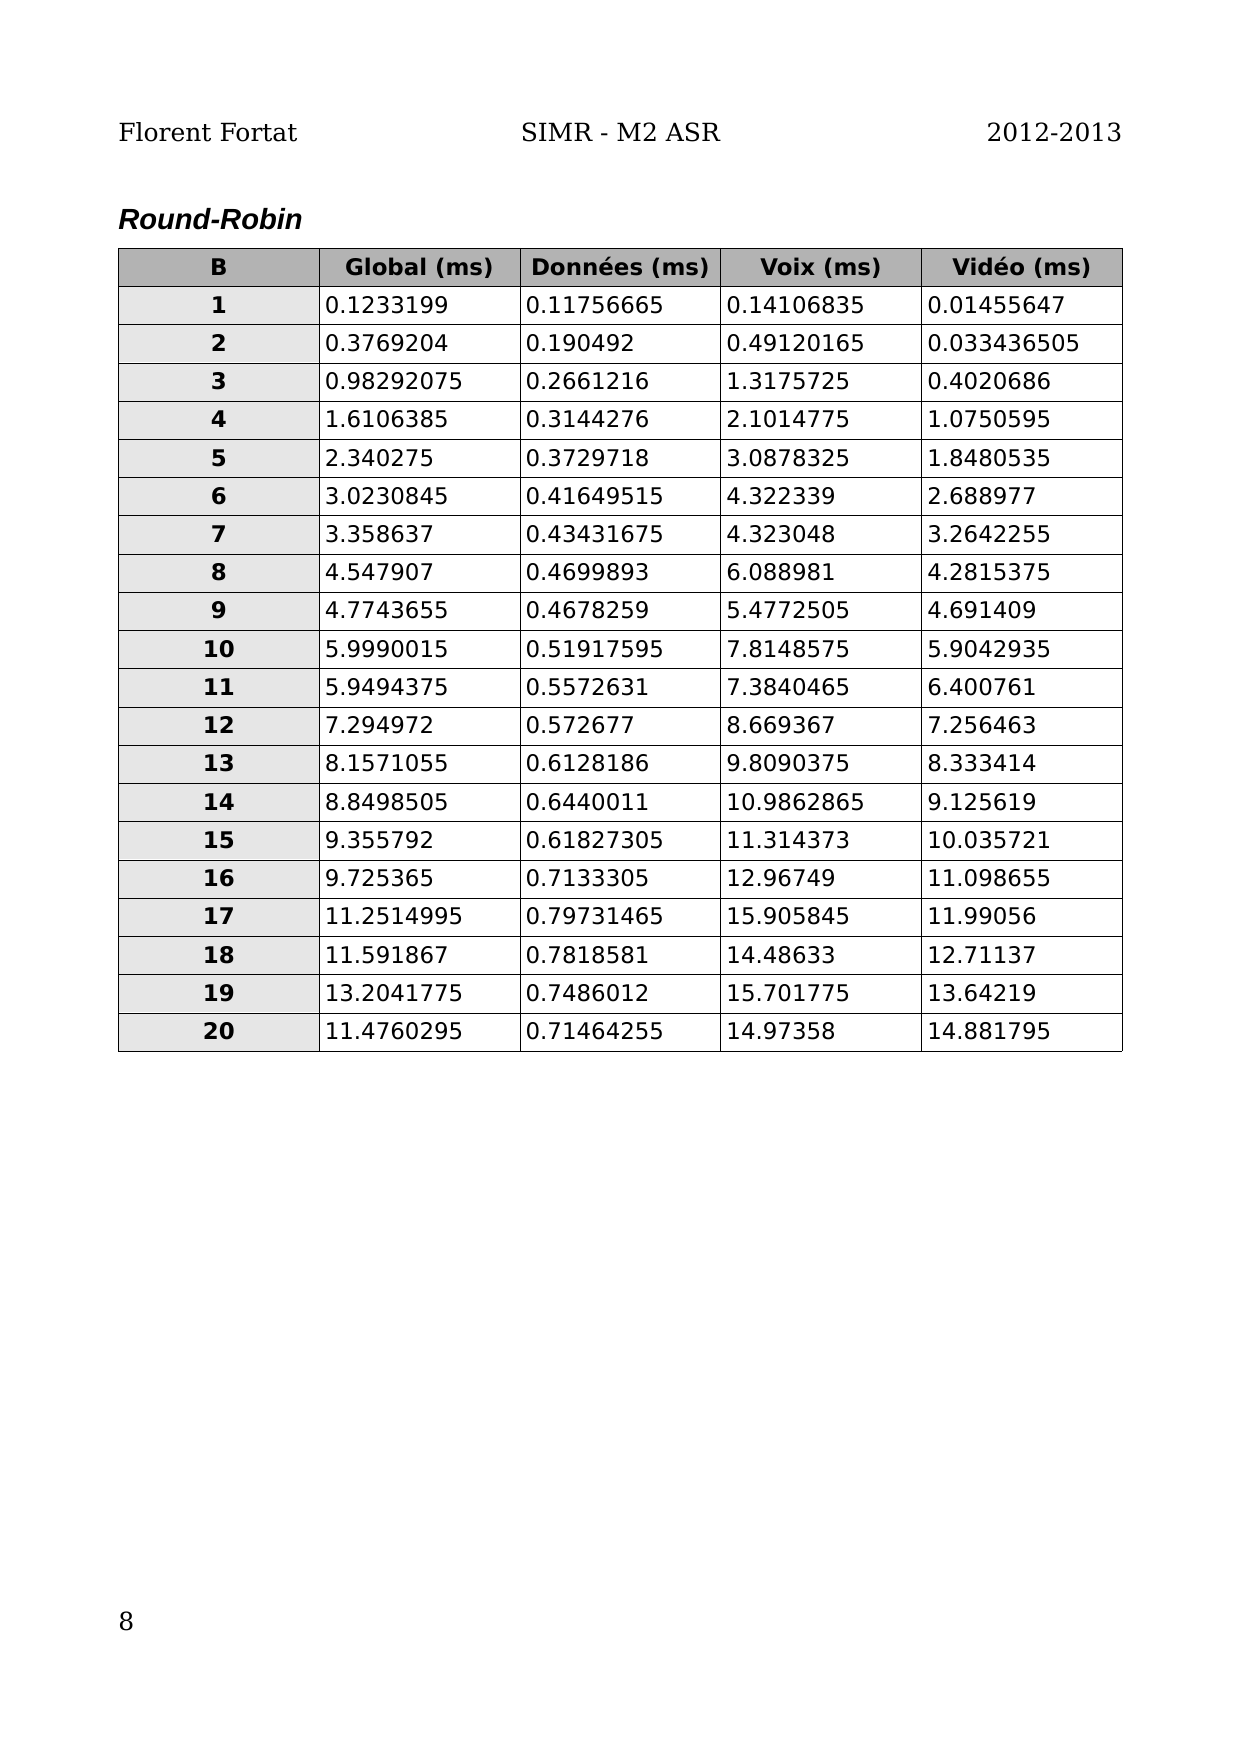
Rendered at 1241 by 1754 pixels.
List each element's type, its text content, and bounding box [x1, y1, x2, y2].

table_cell 0.79731465 [521, 899, 720, 936]
table_cell 0.43431675 [521, 516, 720, 554]
table_cell 10.035721 [922, 822, 1122, 859]
table_cell 3 [119, 364, 319, 401]
table_cell 7.256463 [922, 708, 1122, 745]
table_cell 14.48633 [721, 937, 921, 974]
table_cell 1.6106385 [320, 402, 520, 439]
table_cell 4 [119, 402, 319, 439]
table_cell 0.71464255 [521, 1014, 720, 1051]
table_cell 3.0878325 [721, 440, 921, 477]
table_cell 5.4772505 [721, 593, 921, 630]
table_cell 4.7743655 [320, 593, 520, 630]
table_cell 10 [119, 631, 319, 668]
table_cell 9.8090375 [721, 746, 921, 783]
table_cell 0.4678259 [521, 593, 720, 630]
table_cell 2 [119, 325, 319, 362]
table_cell 11.99056 [922, 899, 1122, 936]
table_cell 12 [119, 708, 319, 745]
table_cell 0.5572631 [521, 669, 720, 707]
table_cell 8.8498505 [320, 784, 520, 821]
table_cell 0.14106835 [721, 287, 921, 324]
table_cell 0.4020686 [922, 364, 1122, 401]
table_cell 9.125619 [922, 784, 1122, 821]
table_cell 9.355792 [320, 822, 520, 859]
table_cell 8.1571055 [320, 746, 520, 783]
table_cell 8 [119, 555, 319, 592]
table_cell 4.547907 [320, 555, 520, 592]
table_cell 12.96749 [721, 861, 921, 898]
table_cell 5.9990015 [320, 631, 520, 668]
table_cell 11.098655 [922, 861, 1122, 898]
table_cell 20 [119, 1014, 319, 1051]
table_cell 5 [119, 440, 319, 477]
table_cell 0.61827305 [521, 822, 720, 859]
table_cell 0.51917595 [521, 631, 720, 668]
table_cell 13.64219 [922, 975, 1122, 1012]
table_cell 6.400761 [922, 669, 1122, 707]
table_cell 11.2514995 [320, 899, 520, 936]
table_header B [119, 249, 319, 286]
table_cell 2.340275 [320, 440, 520, 477]
table_cell 0.2661216 [521, 364, 720, 401]
table_cell 18 [119, 937, 319, 974]
table_cell 8.333414 [922, 746, 1122, 783]
table_cell 3.0230845 [320, 478, 520, 515]
table_cell 0.49120165 [721, 325, 921, 362]
table_header Vidéo (ms) [922, 249, 1122, 286]
table_cell 3.358637 [320, 516, 520, 554]
table_cell 4.691409 [922, 593, 1122, 630]
table_cell 0.11756665 [521, 287, 720, 324]
table_cell 5.9494375 [320, 669, 520, 707]
table_cell 4.322339 [721, 478, 921, 515]
table_cell 1.3175725 [721, 364, 921, 401]
table_cell 11 [119, 669, 319, 707]
table_cell 0.033436505 [922, 325, 1122, 362]
table_cell 0.572677 [521, 708, 720, 745]
table_cell 13.2041775 [320, 975, 520, 1012]
table_cell 12.71137 [922, 937, 1122, 974]
table_cell 16 [119, 861, 319, 898]
table_cell 0.190492 [521, 325, 720, 362]
table_cell 9.725365 [320, 861, 520, 898]
table_cell 0.1233199 [320, 287, 520, 324]
subtitle Round-Robin [118, 202, 1122, 235]
table_cell 0.3729718 [521, 440, 720, 477]
table_cell 0.7486012 [521, 975, 720, 1012]
table_cell 15.905845 [721, 899, 921, 936]
table_cell 7.294972 [320, 708, 520, 745]
table_cell 1 [119, 287, 319, 324]
table_cell 9 [119, 593, 319, 630]
table_cell 7.3840465 [721, 669, 921, 707]
table_cell 14.97358 [721, 1014, 921, 1051]
table_cell 0.7818581 [521, 937, 720, 974]
table_header Données (ms) [521, 249, 720, 286]
table_cell 0.4699893 [521, 555, 720, 592]
table_cell 5.9042935 [922, 631, 1122, 668]
table_cell 3.2642255 [922, 516, 1122, 554]
table_cell 0.7133305 [521, 861, 720, 898]
table_cell 6.088981 [721, 555, 921, 592]
table_cell 11.4760295 [320, 1014, 520, 1051]
table_cell 1.8480535 [922, 440, 1122, 477]
table_cell 7 [119, 516, 319, 554]
table_cell 0.41649515 [521, 478, 720, 515]
table_cell 1.0750595 [922, 402, 1122, 439]
table_cell 14 [119, 784, 319, 821]
table_cell 11.314373 [721, 822, 921, 859]
table_cell 2.1014775 [721, 402, 921, 439]
table_cell 2.688977 [922, 478, 1122, 515]
table_cell 0.98292075 [320, 364, 520, 401]
table_cell 10.9862865 [721, 784, 921, 821]
table_cell 7.8148575 [721, 631, 921, 668]
table_header Global (ms) [320, 249, 520, 286]
table_cell 19 [119, 975, 319, 1012]
table_cell 15.701775 [721, 975, 921, 1012]
table_cell 11.591867 [320, 937, 520, 974]
table_header Voix (ms) [721, 249, 921, 286]
table_cell 14.881795 [922, 1014, 1122, 1051]
table_cell 4.2815375 [922, 555, 1122, 592]
table_cell 15 [119, 822, 319, 859]
table_cell 0.6128186 [521, 746, 720, 783]
table_cell 8.669367 [721, 708, 921, 745]
table_cell 0.3769204 [320, 325, 520, 362]
table_cell 0.3144276 [521, 402, 720, 439]
table_cell 6 [119, 478, 319, 515]
table_cell 0.6440011 [521, 784, 720, 821]
table_cell 0.01455647 [922, 287, 1122, 324]
table_cell 17 [119, 899, 319, 936]
table_cell 4.323048 [721, 516, 921, 554]
table_cell 13 [119, 746, 319, 783]
